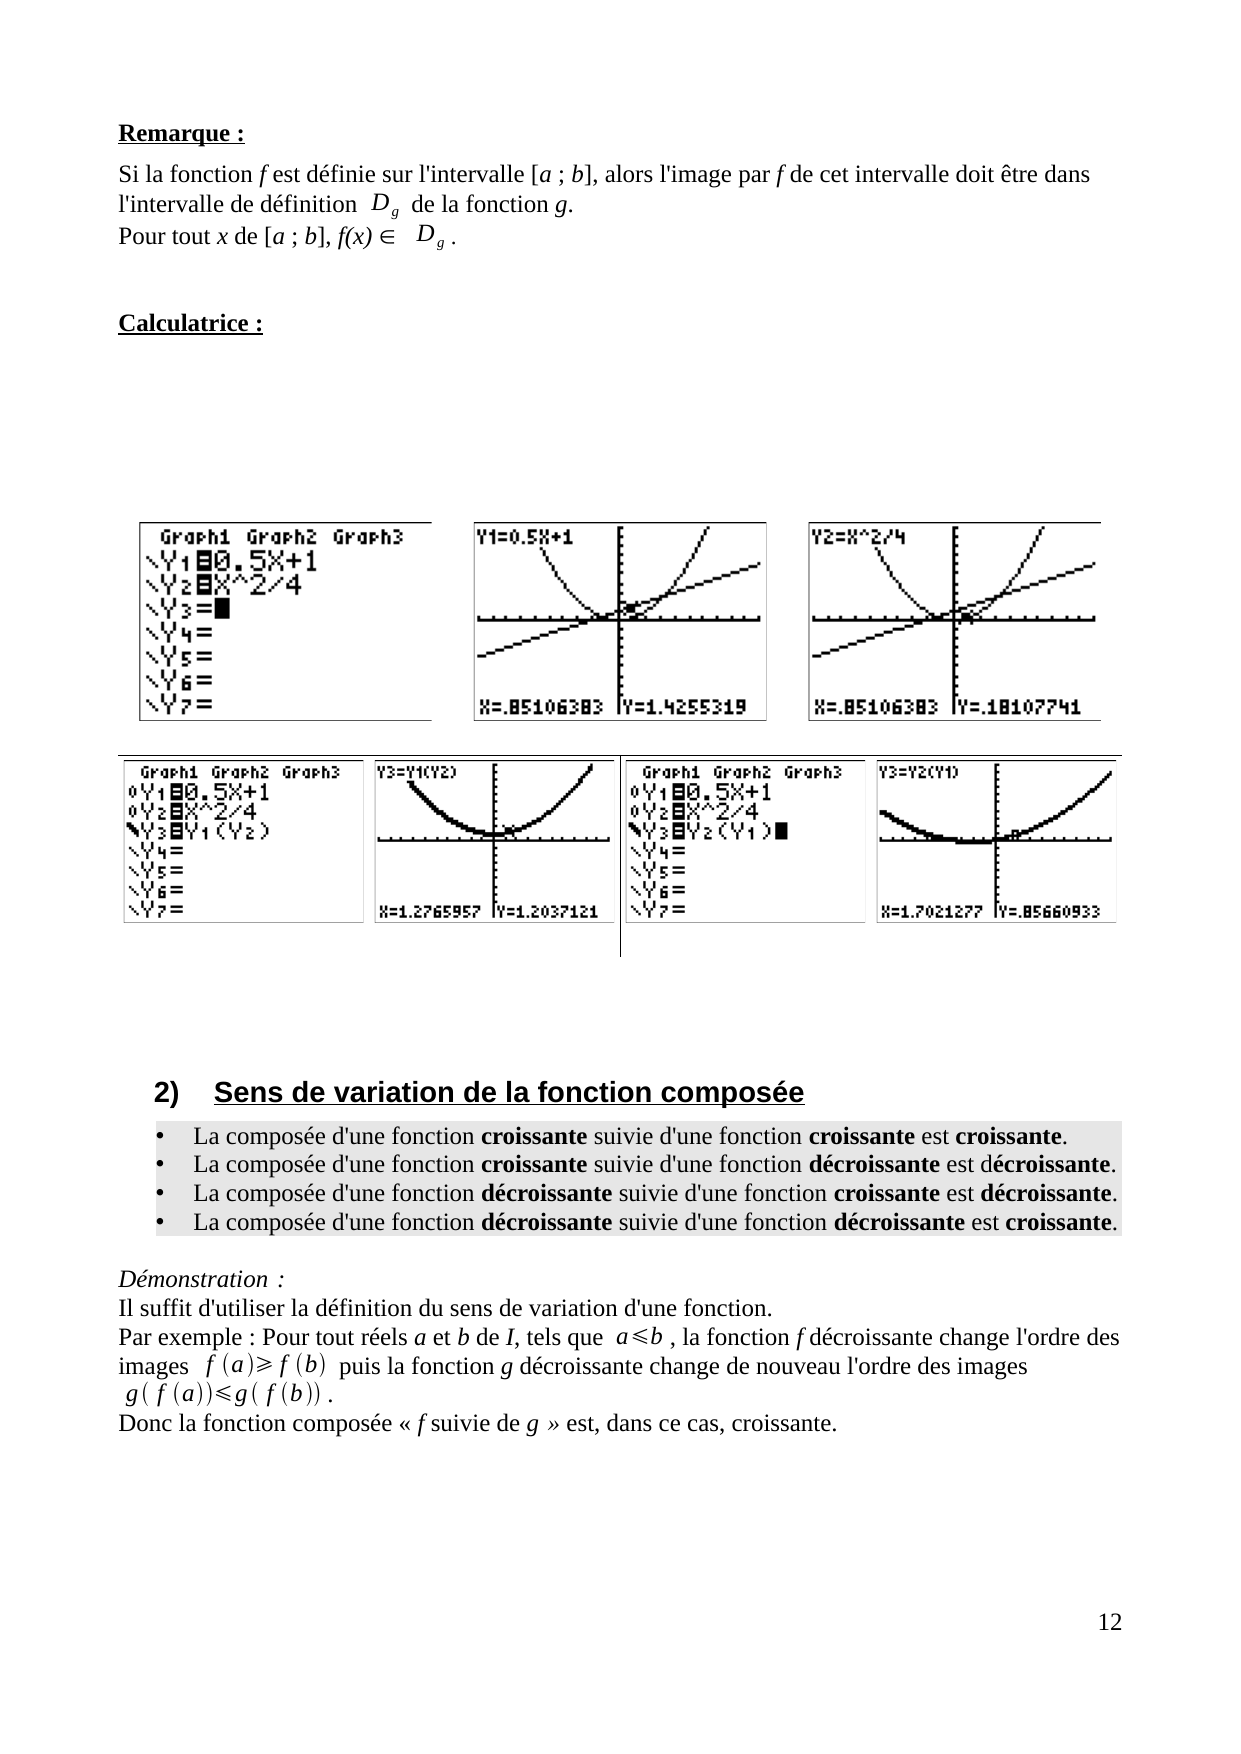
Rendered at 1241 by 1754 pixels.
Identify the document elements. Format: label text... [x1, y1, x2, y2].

list La composée d'une fonction décroissante suivie d'une fonction croissante est décroissante. [156, 1178, 1122, 1207]
text Il suffit d'utiliser la définition du sens de variation d'une fonction. [118, 1293, 1122, 1322]
text Pour tout x de [a ; b], f(x) ∈ . [118, 219, 1122, 251]
text Calculatrice : [118, 308, 1122, 337]
text Démonstration : [118, 1264, 1122, 1293]
text Remarque : [118, 118, 1122, 147]
table_header [118, 756, 369, 957]
table_header [369, 756, 620, 957]
text Donc la fonction composée « f suivie de g » est, dans ce cas, croissante. [118, 1408, 1122, 1437]
list La composée d'une fonction croissante suivie d'une fonction croissante est croissante. [156, 1121, 1122, 1149]
table_header [453, 516, 787, 754]
text Si la fonction f est définie sur l'intervalle [a ; b], alors l'image par f de cet intervalle doit être dans l'intervalle de définition de la fonction g. [118, 159, 1122, 219]
table_header [118, 516, 453, 754]
table_header [621, 756, 871, 957]
subtitle Sens de variation de la fonction composée [153, 1075, 1122, 1108]
text Par exemple : Pour tout réels a et b de I, tels que , la fonction f décroissante change l'ordre des images puis la fonction g décroissante change de nouveau l'ordre des images . [118, 1322, 1122, 1408]
list La composée d'une fonction croissante suivie d'une fonction décroissante est décroissante. [156, 1149, 1122, 1178]
table_header [871, 756, 1122, 957]
table_header [788, 516, 1122, 754]
list La composée d'une fonction décroissante suivie d'une fonction décroissante est croissante. [156, 1207, 1122, 1236]
